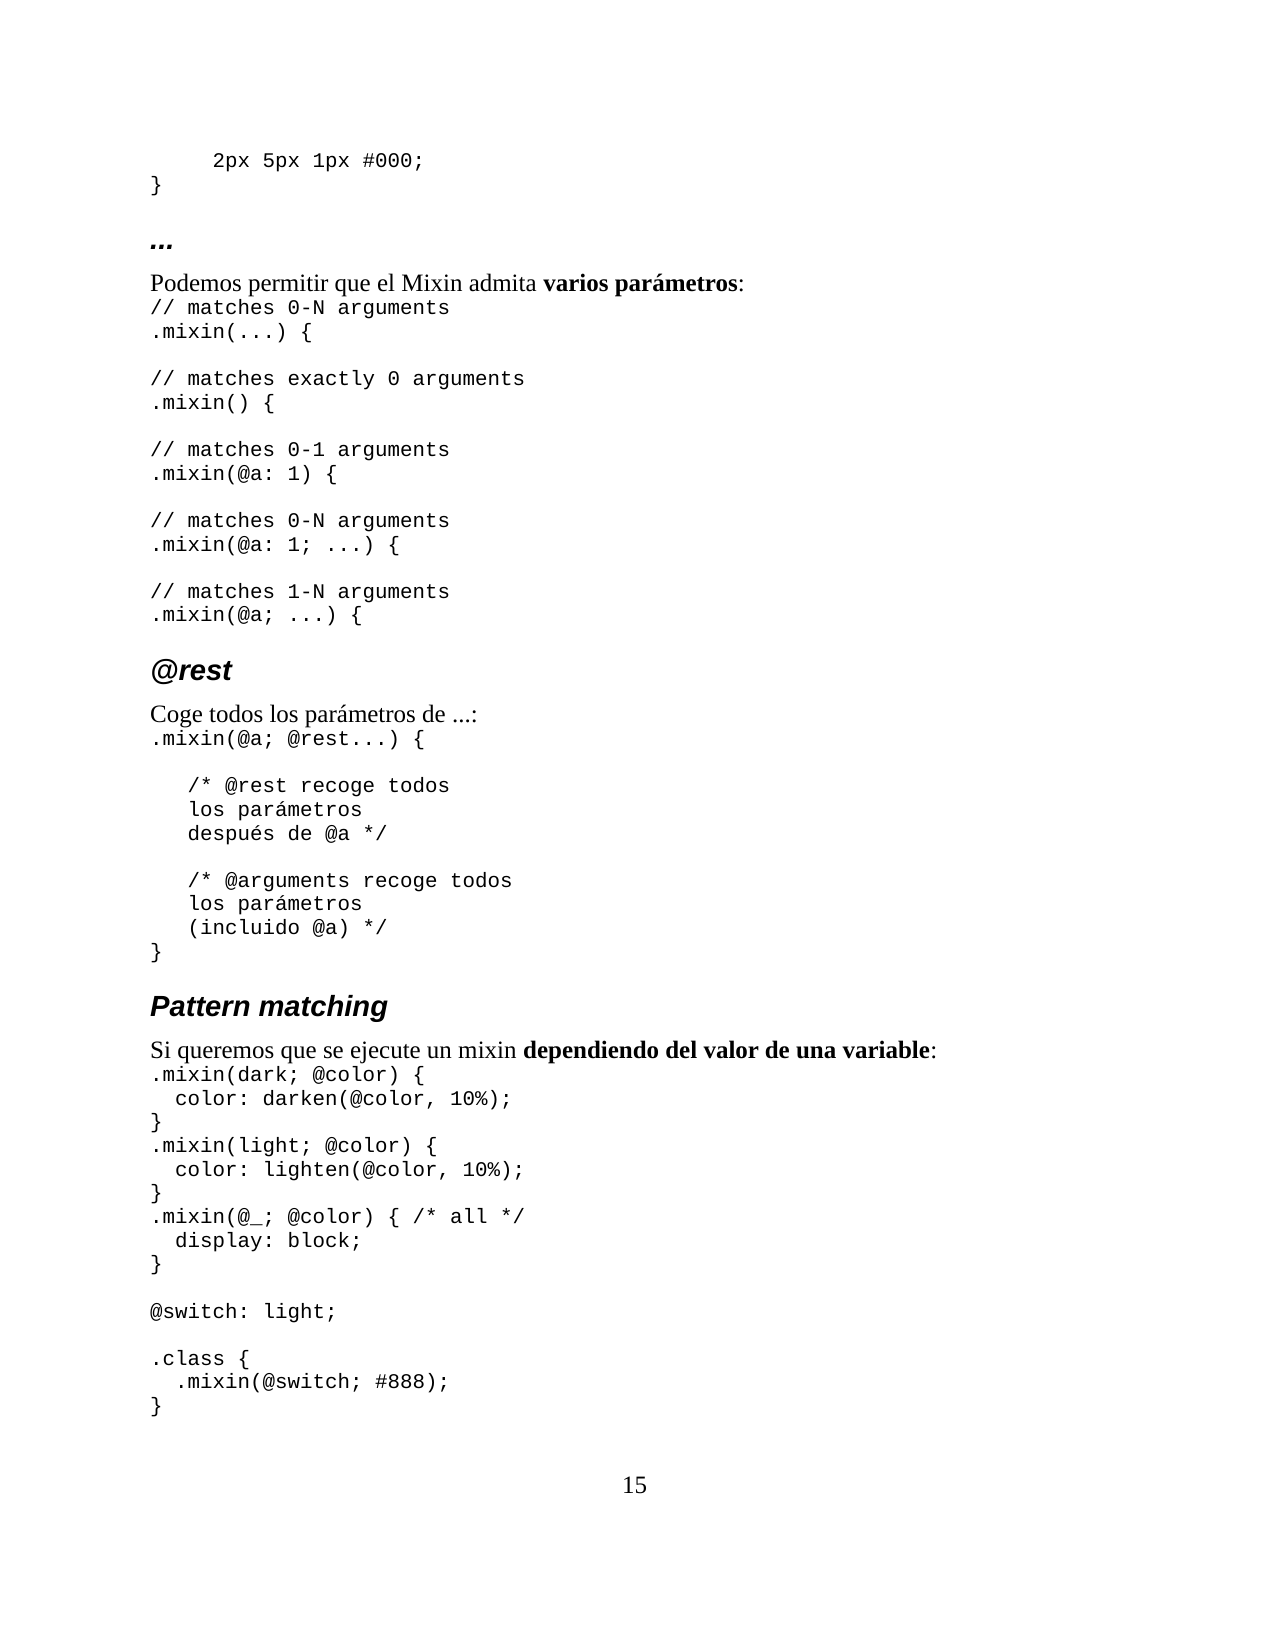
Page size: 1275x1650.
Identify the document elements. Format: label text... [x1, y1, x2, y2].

text } [150, 1395, 1125, 1419]
subtitle ... [150, 222, 1125, 256]
text .mixin(@switch; #888); [150, 1372, 1125, 1395]
text color: darken(@color, 10%); [150, 1088, 1125, 1111]
text // matches exactly 0 arguments [150, 368, 1125, 392]
text @switch: light; [150, 1301, 1125, 1324]
text .mixin(@_; @color) { /* all */ [150, 1206, 1125, 1230]
text (incluido @a) */ [150, 917, 1125, 941]
text .mixin(@a; ...) { [150, 604, 1125, 628]
text /* @rest recoge todos [150, 775, 1125, 799]
text después de @a */ [150, 822, 1125, 846]
text .class { [150, 1348, 1125, 1372]
text } [150, 1253, 1125, 1277]
text .mixin(light; @color) { [150, 1135, 1125, 1159]
text Coge todos los parámetros de ...: [150, 699, 1125, 728]
text // matches 0-N arguments [150, 297, 1125, 321]
text } [150, 941, 1125, 964]
text } [150, 1182, 1125, 1206]
subtitle Pattern matching [150, 989, 1125, 1023]
text .mixin(@a: 1) { [150, 463, 1125, 486]
text display: block; [150, 1230, 1125, 1253]
text // matches 0-1 arguments [150, 439, 1125, 463]
text // matches 1-N arguments [150, 581, 1125, 604]
text } [150, 1111, 1125, 1135]
text .mixin(@a; @rest...) { [150, 728, 1125, 752]
text .mixin(...) { [150, 321, 1125, 344]
text .mixin() { [150, 392, 1125, 415]
text /* @arguments recoge todos [150, 870, 1125, 893]
text .mixin(@a: 1; ...) { [150, 533, 1125, 557]
text 2px 5px 1px #000; [150, 150, 1125, 174]
text // matches 0-N arguments [150, 510, 1125, 533]
text los parámetros [150, 799, 1125, 822]
text } [150, 174, 1125, 197]
text .mixin(dark; @color) { [150, 1064, 1125, 1088]
text color: lighten(@color, 10%); [150, 1159, 1125, 1182]
subtitle @rest [150, 653, 1125, 687]
text Si queremos que se ejecute un mixin dependiendo del valor de una variable: [150, 1035, 1125, 1064]
text Podemos permitir que el Mixin admita varios parámetros: [150, 268, 1125, 297]
text los parámetros [150, 893, 1125, 917]
